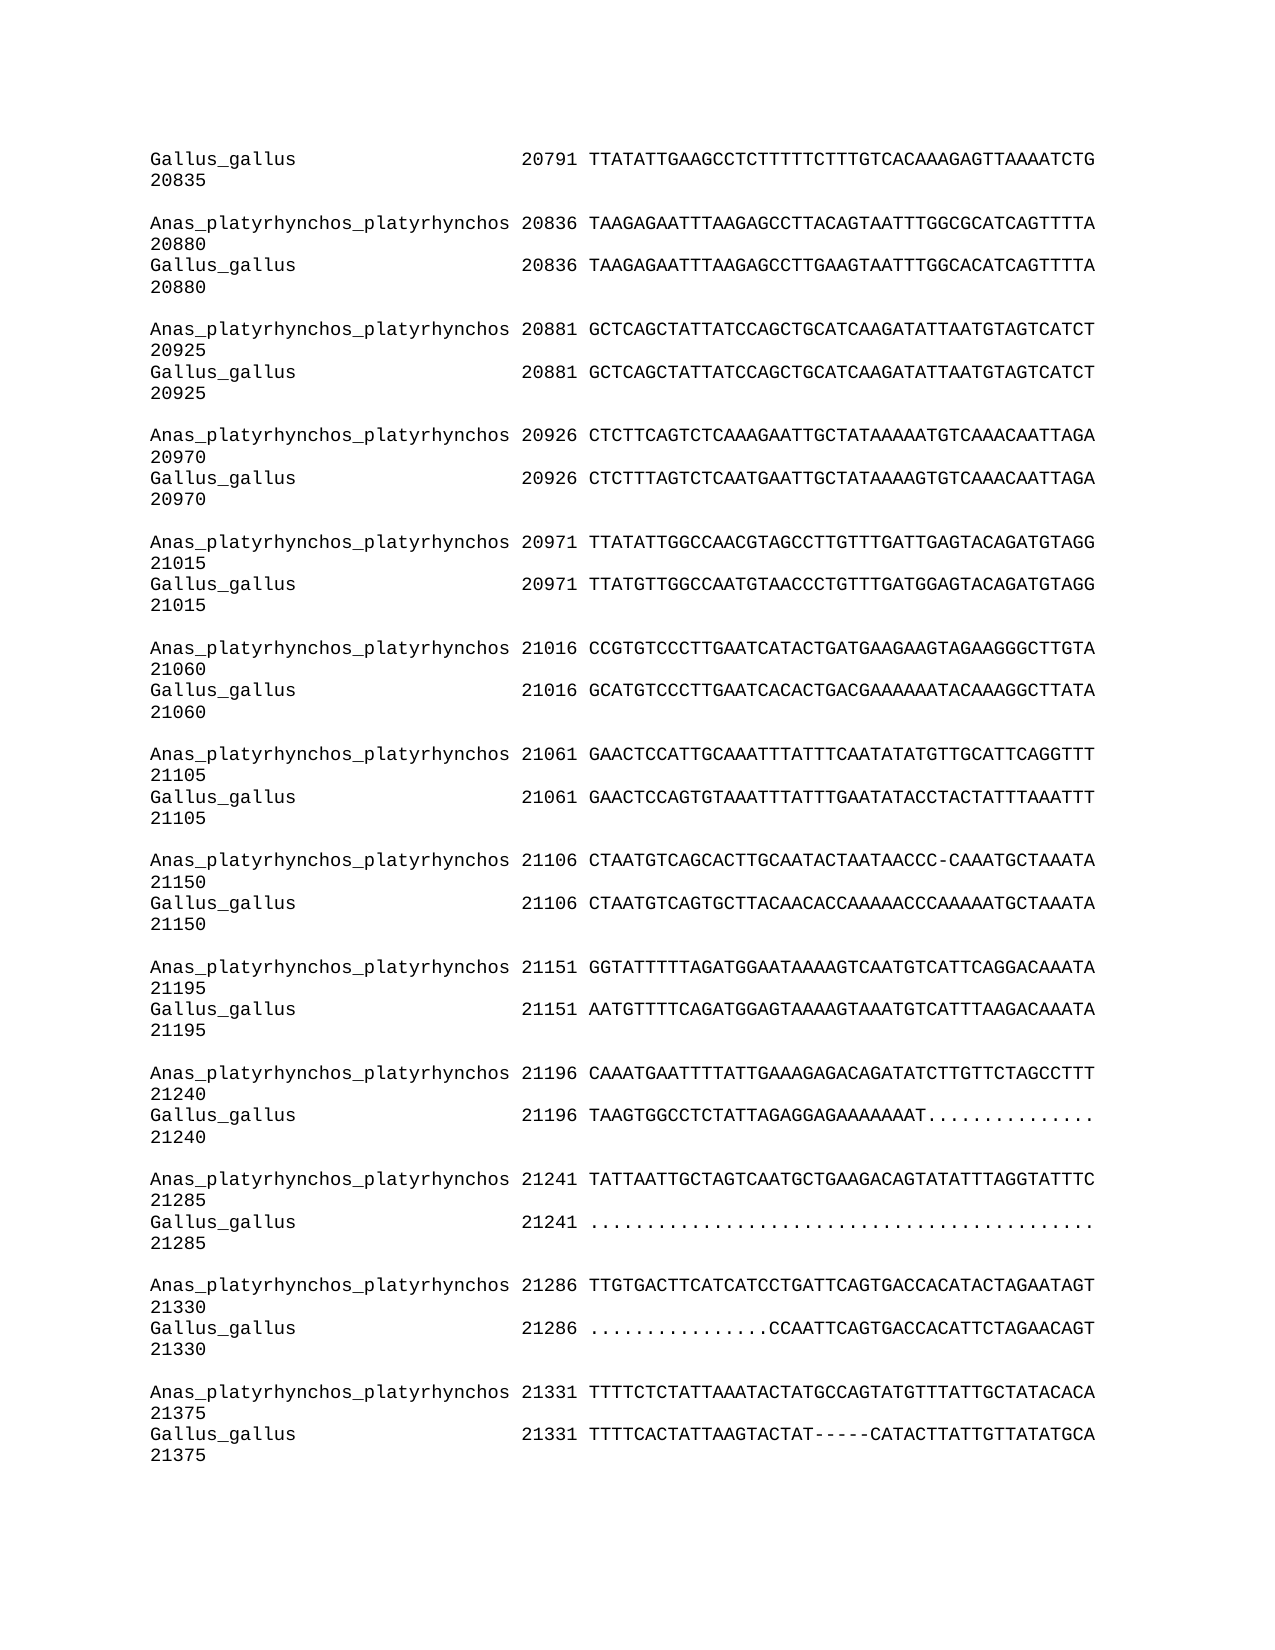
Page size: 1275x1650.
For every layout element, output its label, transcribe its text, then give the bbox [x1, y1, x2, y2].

text Gallus_gallus 21331 TTTTCACTATTAAGTACTAT‑‑‑‑‑CATACTTATTGTTATATGCA 21375 [150, 1425, 1125, 1467]
text Gallus_gallus 21106 CTAATGTCAGTGCTTACAACACCAAAAACCCAAAAATGCTAAATA 21150 [150, 894, 1125, 936]
text Anas_platyrhynchos_platyrhynchos 21196 CAAATGAATTTTATTGAAAGAGACAGATATCTTGTTCTAGCCTTT 21240 [150, 1064, 1125, 1106]
text Gallus_gallus 21286 ................CCAATTCAGTGACCACATTCTAGAACAGT 21330 [150, 1319, 1125, 1361]
text Gallus_gallus 21151 AATGTTTTCAGATGGAGTAAAAGTAAATGTCATTTAAGACAAATA 21195 [150, 1000, 1125, 1042]
text Anas_platyrhynchos_platyrhynchos 21061 GAACTCCATTGCAAATTTATTTCAATATATGTTGCATTCAGGTTT 21105 [150, 745, 1125, 787]
text Anas_platyrhynchos_platyrhynchos 20971 TTATATTGGCCAACGTAGCCTTGTTTGATTGAGTACAGATGTAGG 21015 [150, 532, 1125, 575]
text Gallus_gallus 21241 ............................................. 21285 [150, 1212, 1125, 1255]
text Gallus_gallus 20881 GCTCAGCTATTATCCAGCTGCATCAAGATATTAATGTAGTCATCT 20925 [150, 362, 1125, 405]
text Gallus_gallus 20926 CTCTTTAGTCTCAATGAATTGCTATAAAAGTGTCAAACAATTAGA 20970 [150, 469, 1125, 511]
text Anas_platyrhynchos_platyrhynchos 20926 CTCTTCAGTCTCAAAGAATTGCTATAAAAATGTCAAACAATTAGA 20970 [150, 426, 1125, 469]
text Anas_platyrhynchos_platyrhynchos 21286 TTGTGACTTCATCATCCTGATTCAGTGACCACATACTAGAATAGT 21330 [150, 1276, 1125, 1319]
text Gallus_gallus 21196 TAAGTGGCCTCTATTAGAGGAGAAAAAAAT............... 21240 [150, 1106, 1125, 1149]
text Gallus_gallus 20791 TTATATTGAAGCCTCTTTTTCTTTGTCACAAAGAGTTAAAATCTG 20835 [150, 150, 1125, 192]
text Anas_platyrhynchos_platyrhynchos 21016 CCGTGTCCCTTGAATCATACTGATGAAGAAGTAGAAGGGCTTGTA 21060 [150, 639, 1125, 681]
text Gallus_gallus 20971 TTATGTTGGCCAATGTAACCCTGTTTGATGGAGTACAGATGTAGG 21015 [150, 575, 1125, 617]
text Anas_platyrhynchos_platyrhynchos 21331 TTTTCTCTATTAAATACTATGCCAGTATGTTTATTGCTATACACA 21375 [150, 1382, 1125, 1425]
text Anas_platyrhynchos_platyrhynchos 21151 GGTATTTTTAGATGGAATAAAAGTCAATGTCATTCAGGACAAATA 21195 [150, 957, 1125, 1000]
text Anas_platyrhynchos_platyrhynchos 20836 TAAGAGAATTTAAGAGCCTTACAGTAATTTGGCGCATCAGTTTTA 20880 [150, 214, 1125, 256]
text Anas_platyrhynchos_platyrhynchos 20881 GCTCAGCTATTATCCAGCTGCATCAAGATATTAATGTAGTCATCT 20925 [150, 320, 1125, 362]
text Gallus_gallus 21061 GAACTCCAGTGTAAATTTATTTGAATATACCTACTATTTAAATTT 21105 [150, 787, 1125, 830]
text Anas_platyrhynchos_platyrhynchos 21106 CTAATGTCAGCACTTGCAATACTAATAACCC‑CAAATGCTAAATA 21150 [150, 851, 1125, 894]
text Gallus_gallus 21016 GCATGTCCCTTGAATCACACTGACGAAAAAATACAAAGGCTTATA 21060 [150, 681, 1125, 724]
text Anas_platyrhynchos_platyrhynchos 21241 TATTAATTGCTAGTCAATGCTGAAGACAGTATATTTAGGTATTTC 21285 [150, 1170, 1125, 1212]
text Gallus_gallus 20836 TAAGAGAATTTAAGAGCCTTGAAGTAATTTGGCACATCAGTTTTA 20880 [150, 256, 1125, 299]
